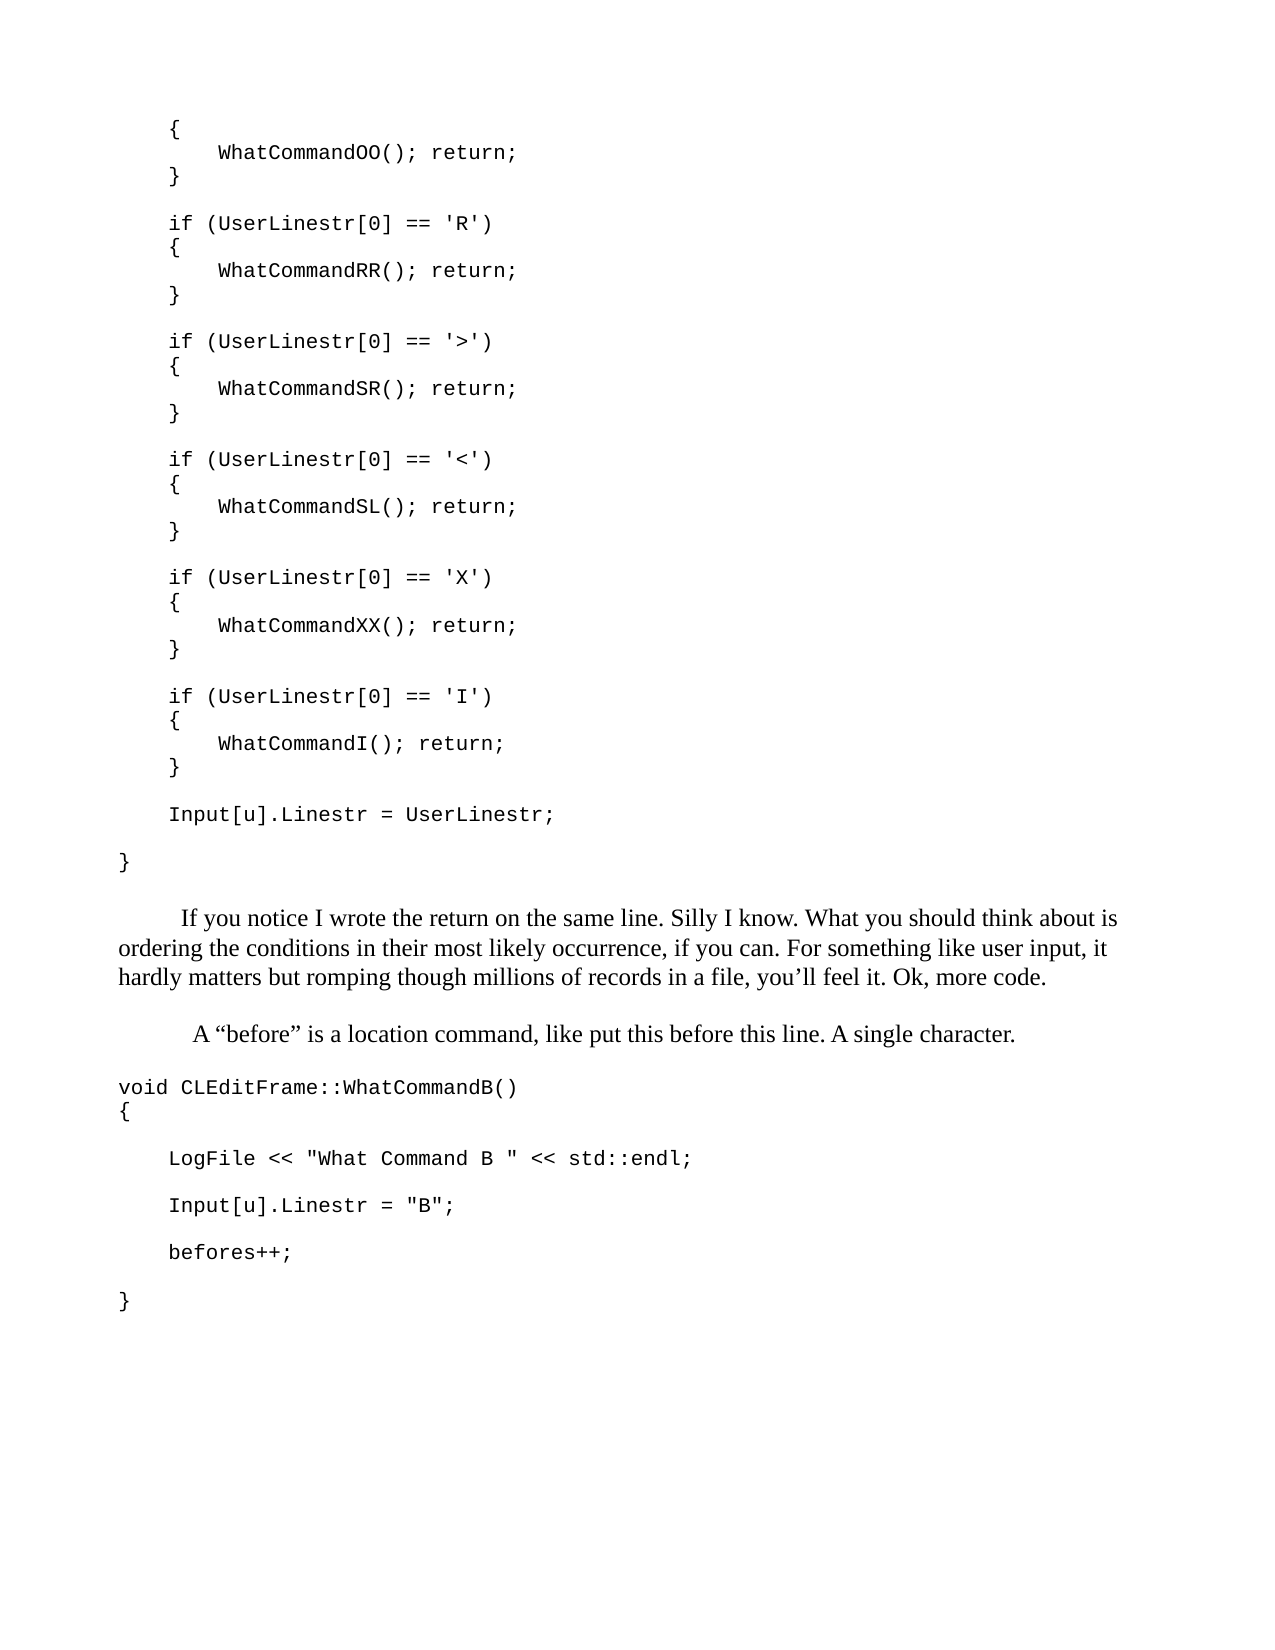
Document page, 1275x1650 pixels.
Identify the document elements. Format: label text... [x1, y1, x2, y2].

text { [118, 709, 1157, 733]
text { [118, 591, 1157, 615]
text If you notice I wrote the return on the same line. Silly I know. What you should think about is ordering the conditions in their most likely occurrence, if you can. For something like user input, it hardly matters but romping though millions of records in a file, you’ll feel it. Ok, more code. [118, 903, 1157, 991]
text Input[u].Linestr = UserLinestr; [118, 804, 1157, 827]
text } [118, 638, 1157, 662]
text if (UserLinestr[0] == 'X') [118, 567, 1157, 591]
text { [118, 1101, 1157, 1124]
text WhatCommandXX(); return; [118, 615, 1157, 638]
text { [118, 118, 1157, 142]
text { [118, 354, 1157, 378]
text { [118, 473, 1157, 496]
text Input[u].Linestr = "B"; [118, 1195, 1157, 1219]
text WhatCommandRR(); return; [118, 260, 1157, 284]
text LogFile << "What Command B " << std::endl; [118, 1148, 1157, 1171]
text if (UserLinestr[0] == 'R') [118, 213, 1157, 236]
text if (UserLinestr[0] == 'I') [118, 686, 1157, 709]
text } [118, 284, 1157, 307]
text } [118, 757, 1157, 780]
text WhatCommandOO(); return; [118, 142, 1157, 165]
text befores++; [118, 1242, 1157, 1266]
text } [118, 402, 1157, 426]
text if (UserLinestr[0] == '>') [118, 331, 1157, 354]
text } [118, 520, 1157, 544]
text } [118, 165, 1157, 189]
text WhatCommandSR(); return; [118, 378, 1157, 402]
text A “before” is a location command, like put this before this line. A single character. [118, 1019, 1157, 1048]
text WhatCommandSL(); return; [118, 496, 1157, 520]
text } [118, 851, 1157, 875]
text WhatCommandI(); return; [118, 733, 1157, 757]
text { [118, 236, 1157, 260]
text } [118, 1290, 1157, 1313]
text void CLEditFrame::WhatCommandB() [118, 1077, 1157, 1101]
text if (UserLinestr[0] == '<') [118, 449, 1157, 473]
